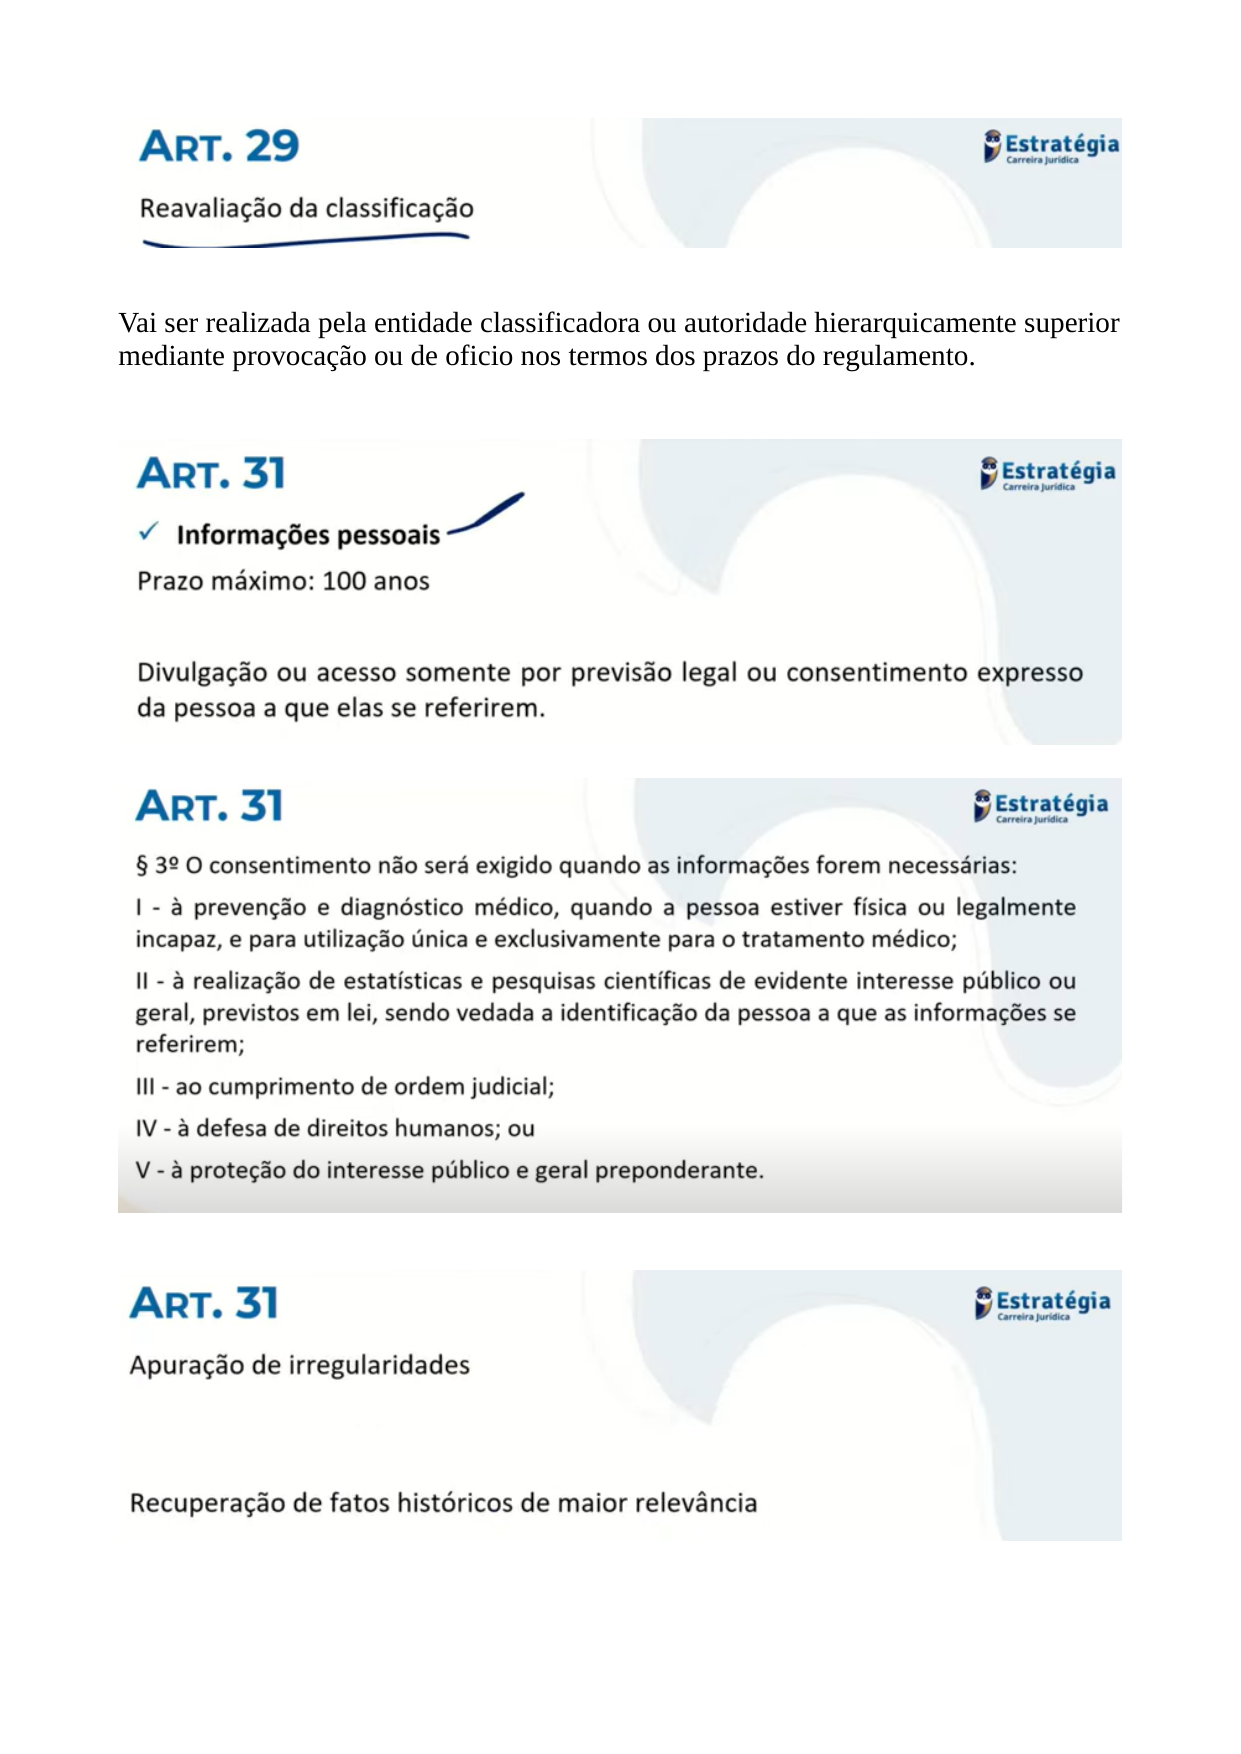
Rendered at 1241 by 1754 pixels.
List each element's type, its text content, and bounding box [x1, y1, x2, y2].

text Vai ser realizada pela entidade classificadora ou autoridade hierarquicamente superior mediante provocação ou de oficio nos termos dos prazos do regulamento. [118, 305, 1122, 372]
picture [118, 439, 1123, 745]
picture [118, 778, 1123, 1213]
picture [118, 118, 1123, 248]
picture [118, 1270, 1123, 1541]
